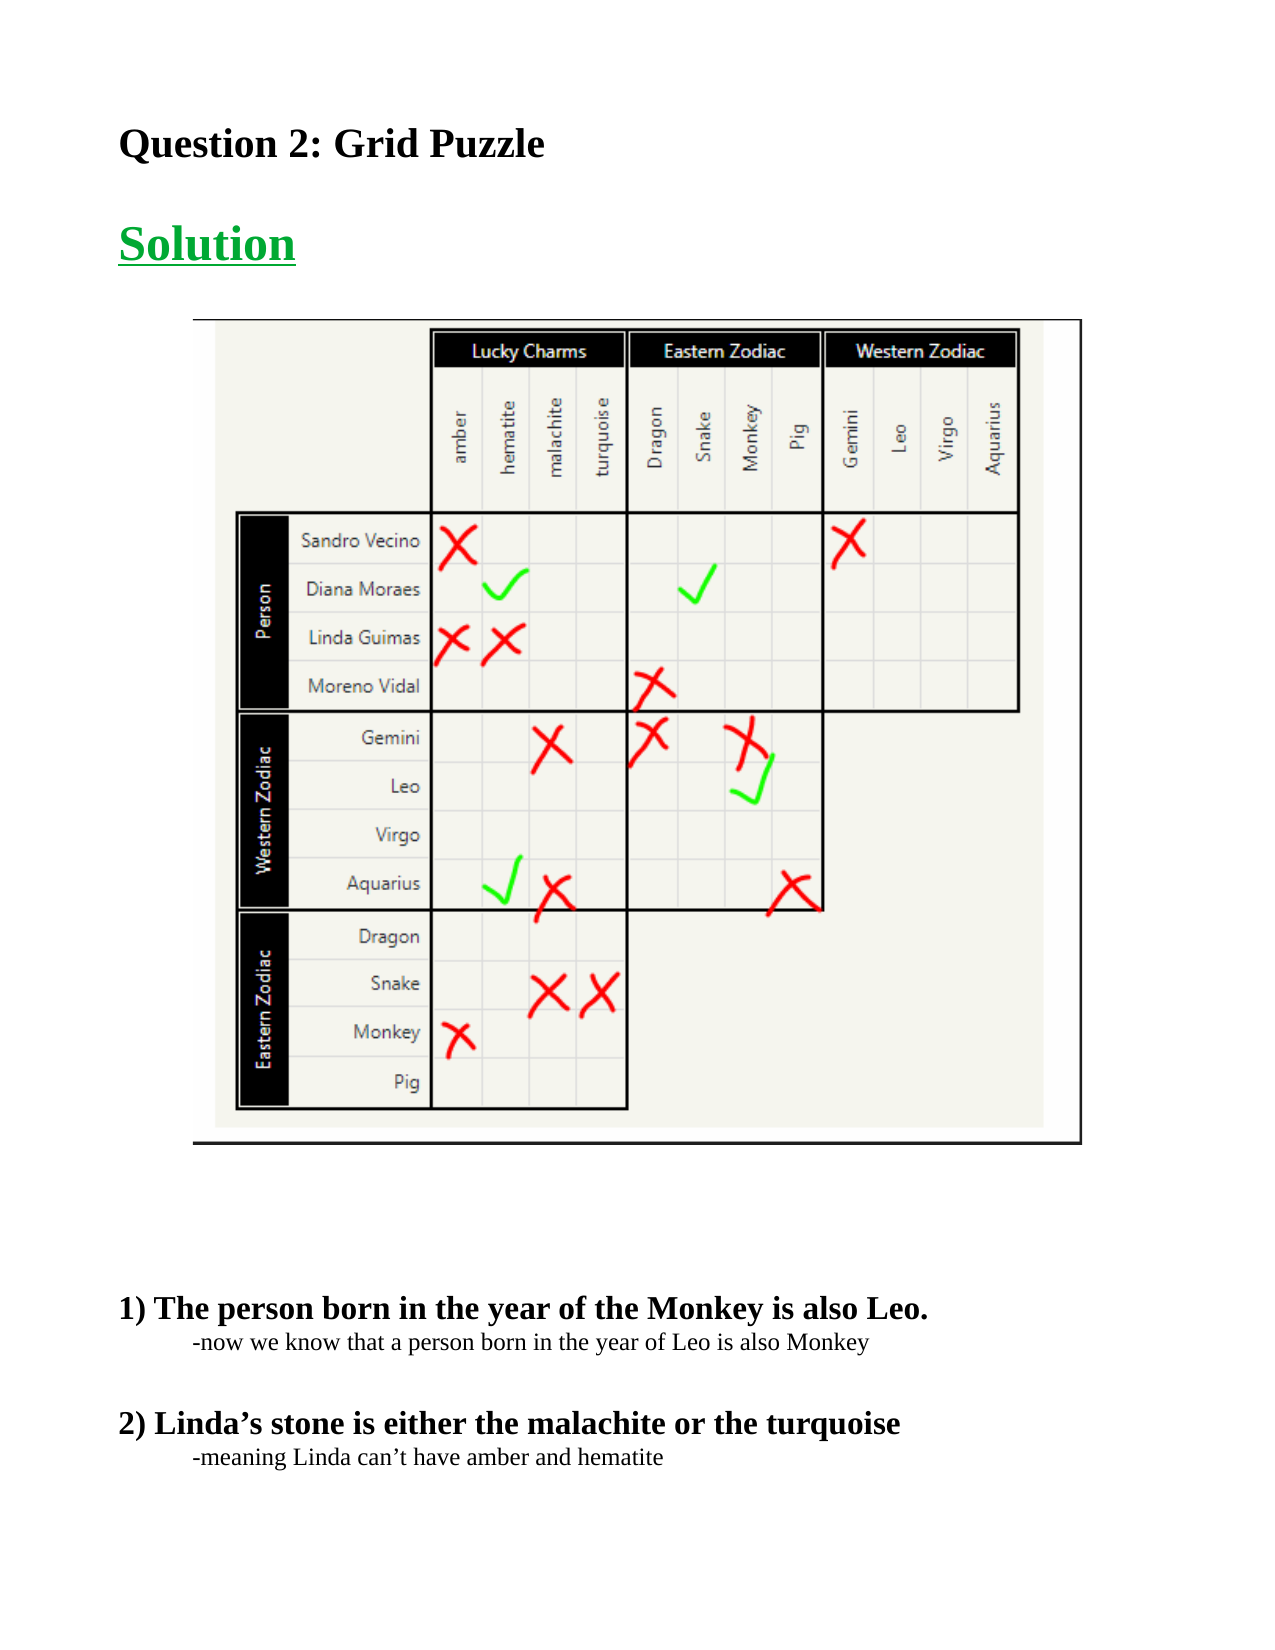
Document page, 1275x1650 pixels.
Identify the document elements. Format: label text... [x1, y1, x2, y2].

text -now we know that a person born in the year of Leo is also Monkey [118, 1327, 1157, 1355]
text 2) Linda’s stone is either the malachite or the turquoise [118, 1403, 1157, 1442]
text Question 2: Grid Puzzle [118, 118, 1157, 166]
text Solution [118, 214, 1157, 271]
picture [192, 319, 1083, 1145]
text -meaning Linda can’t have amber and hematite [118, 1442, 1157, 1470]
text 1) The person born in the year of the Monkey is also Leo. [118, 1288, 1157, 1327]
